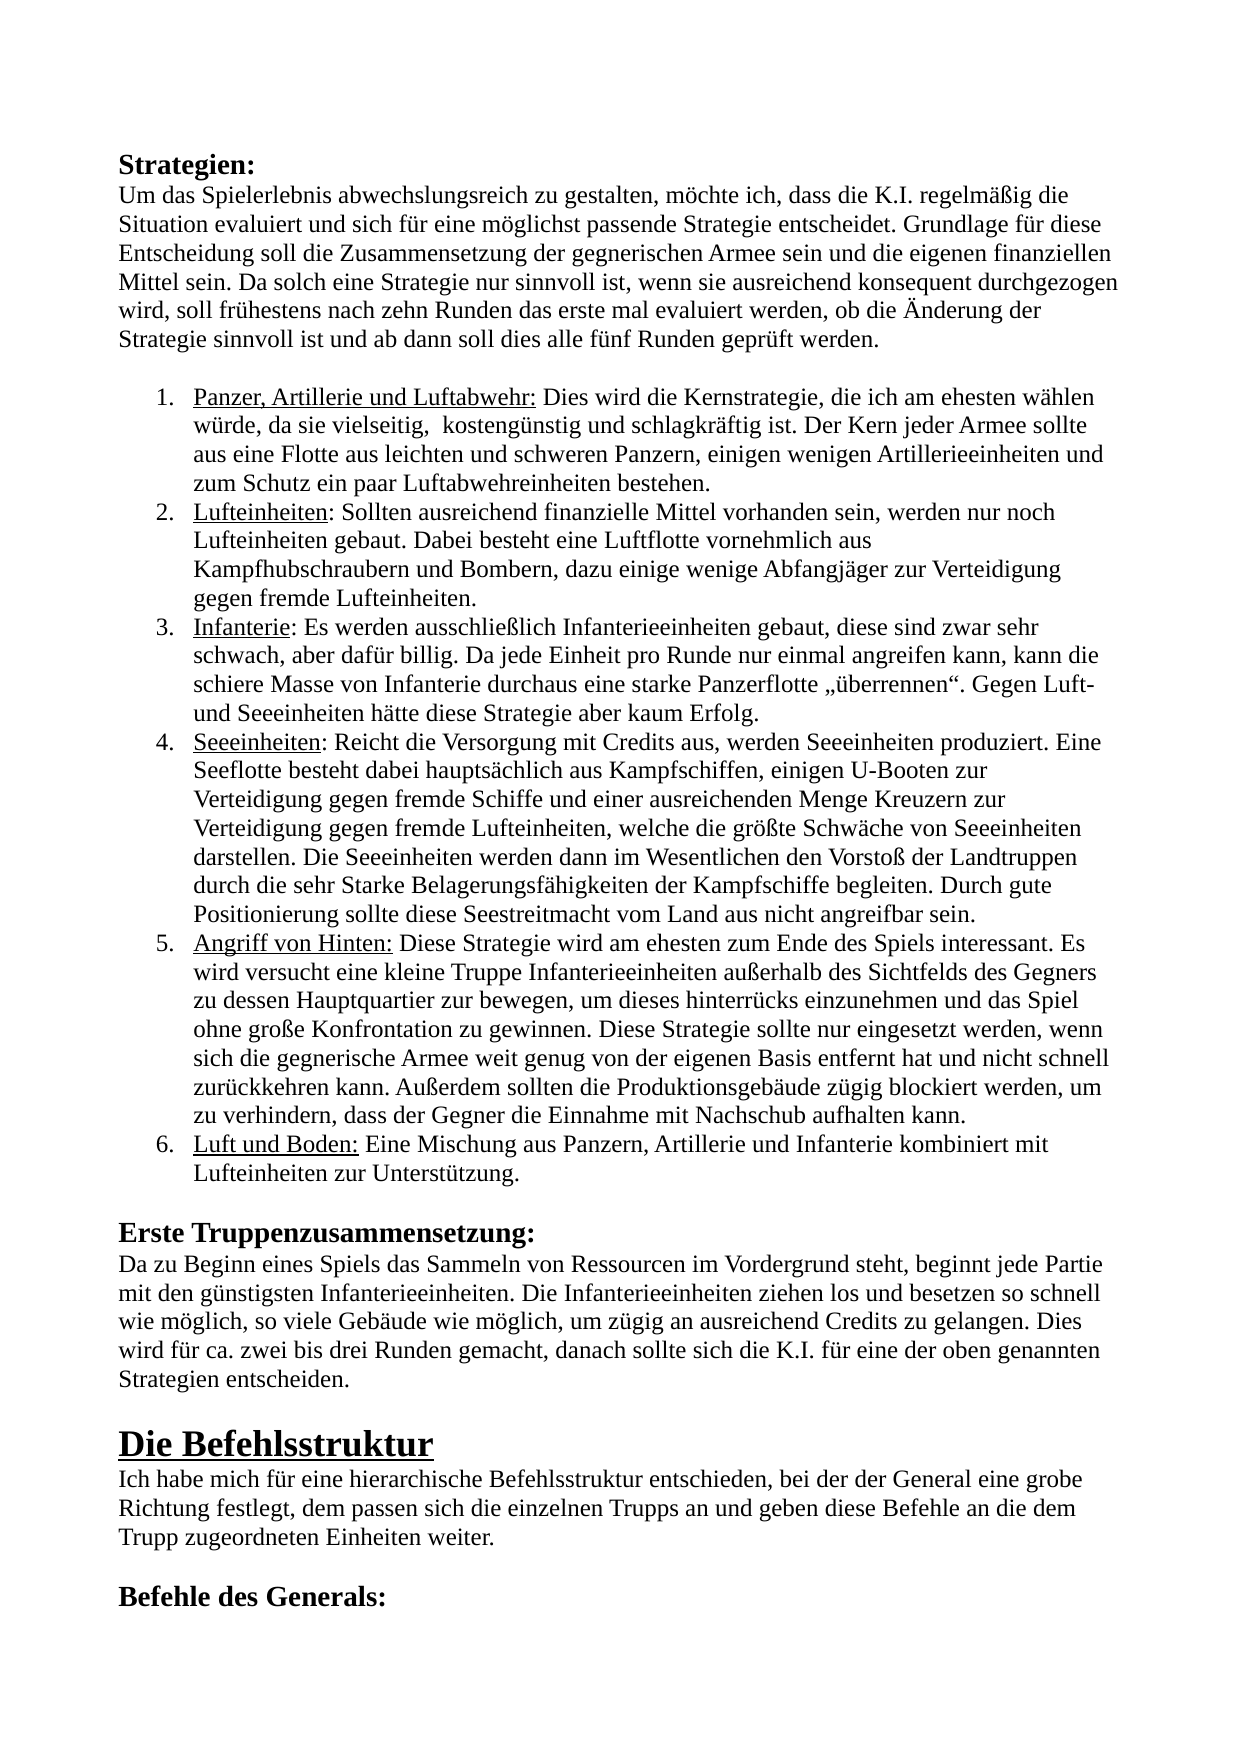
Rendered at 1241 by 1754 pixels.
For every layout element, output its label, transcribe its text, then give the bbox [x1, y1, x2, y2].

list Infanterie: Es werden ausschließlich Infanterieeinheiten gebaut, diese sind zwar sehr schwach, aber dafür billig. Da jede Einheit pro Runde nur einmal angreifen kann, kann die schiere Masse von Infanterie durchaus eine starke Panzerflotte „überrennen“. Gegen Luft- und Seeeinheiten hätte diese Strategie aber kaum Erfolg. [156, 612, 1122, 727]
text Um das Spielerlebnis abwechslungsreich zu gestalten, möchte ich, dass die K.I. regelmäßig die Situation evaluiert und sich für eine möglichst passende Strategie entscheidet. Grundlage für diese Entscheidung soll die Zusammensetzung der gegnerischen Armee sein und die eigenen finanziellen Mittel sein. Da solch eine Strategie nur sinnvoll ist, wenn sie ausreichend konsequent durchgezogen wird, soll frühestens nach zehn Runden das erste mal evaluiert werden, ob die Änderung der Strategie sinnvoll ist und ab dann soll dies alle fünf Runden geprüft werden. [118, 180, 1122, 353]
text Die Befehlsstruktur [118, 1421, 1122, 1464]
list Kampfhubschraubern und Bombern, dazu einige wenige Abfangjäger zur Verteidigung gegen fremde Lufteinheiten. [156, 554, 1122, 612]
text Da zu Beginn eines Spiels das Sammeln von Ressourcen im Vordergrund steht, beginnt jede Partie mit den günstigsten Infanterieeinheiten. Die Infanterieeinheiten ziehen los und besetzen so schnell wie möglich, so viele Gebäude wie möglich, um zügig an ausreichend Credits zu gelangen. Dies wird für ca. zwei bis drei Runden gemacht, danach sollte sich die K.I. für eine der oben genannten Strategien entscheiden. [118, 1249, 1122, 1393]
text Ich habe mich für eine hierarchische Befehlsstruktur entschieden, bei der der General eine grobe Richtung festlegt, dem passen sich die einzelnen Trupps an und geben diese Befehle an die dem Trupp zugeordneten Einheiten weiter. [118, 1464, 1122, 1551]
list Lufteinheiten: Sollten ausreichend finanzielle Mittel vorhanden sein, werden nur noch Lufteinheiten gebaut. Dabei besteht eine Luftflotte vornehmlich aus [156, 497, 1122, 554]
list Panzer, Artillerie und Luftabwehr: Dies wird die Kernstrategie, die ich am ehesten wählen würde, da sie vielseitig, kostengünstig und schlagkräftig ist. Der Kern jeder Armee sollte aus eine Flotte aus leichten und schweren Panzern, einigen wenigen Artillerieeinheiten und zum Schutz ein paar Luftabwehreinheiten bestehen. [156, 382, 1122, 497]
text Erste Truppenzusammensetzung: [118, 1215, 1122, 1249]
list Seeeinheiten: Reicht die Versorgung mit Credits aus, werden Seeeinheiten produziert. Eine Seeflotte besteht dabei hauptsächlich aus Kampfschiffen, einigen U-Booten zur Verteidigung gegen fremde Schiffe und einer ausreichenden Menge Kreuzern zur Verteidigung gegen fremde Lufteinheiten, welche die größte Schwäche von Seeeinheiten darstellen. Die Seeeinheiten werden dann im Wesentlichen den Vorstoß der Landtruppen durch die sehr Starke Belagerungsfähigkeiten der Kampfschiffe begleiten. Durch gute Positionierung sollte diese Seestreitmacht vom Land aus nicht angreifbar sein. [156, 727, 1122, 928]
text Strategien: [118, 147, 1122, 180]
list Luft und Boden: Eine Mischung aus Panzern, Artillerie und Infanterie kombiniert mit Lufteinheiten zur Unterstützung. [156, 1129, 1122, 1187]
list Angriff von Hinten: Diese Strategie wird am ehesten zum Ende des Spiels interessant. Es wird versucht eine kleine Truppe Infanterieeinheiten außerhalb des Sichtfelds des Gegners zu dessen Hauptquartier zur bewegen, um dieses hinterrücks einzunehmen und das Spiel ohne große Konfrontation zu gewinnen. Diese Strategie sollte nur eingesetzt werden, wenn sich die gegnerische Armee weit genug von der eigenen Basis entfernt hat und nicht schnell zurückkehren kann. Außerdem sollten die Produktionsgebäude zügig blockiert werden, um zu verhindern, dass der Gegner die Einnahme mit Nachschub aufhalten kann. [156, 928, 1122, 1129]
text Befehle des Generals: [118, 1579, 1122, 1613]
